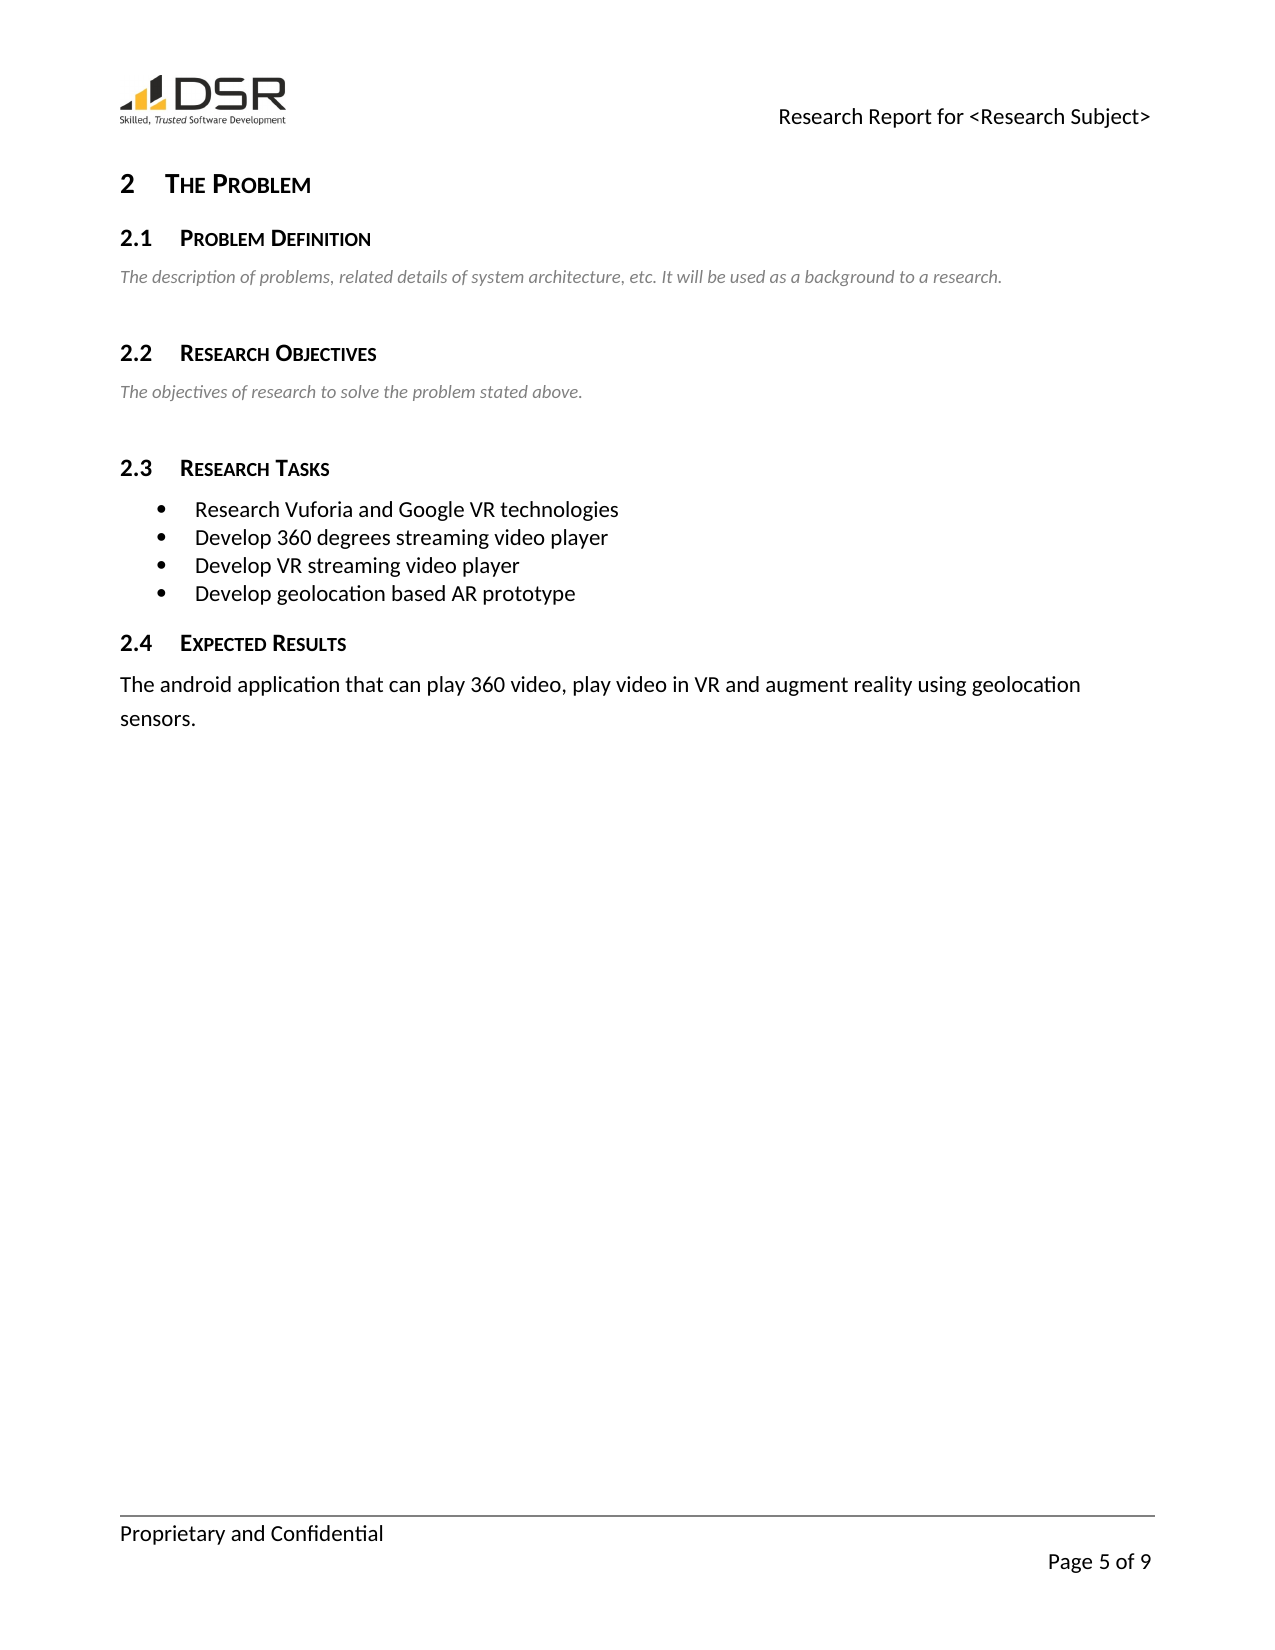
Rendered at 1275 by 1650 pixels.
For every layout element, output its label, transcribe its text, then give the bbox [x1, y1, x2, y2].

list Develop 360 degrees streaming video player [157, 523, 1155, 551]
list Research Vuforia and Google VR technologies [157, 495, 1155, 523]
subtitle Research Objectives [120, 337, 1155, 367]
subtitle The Problem [120, 166, 1155, 201]
subtitle Research Tasks [120, 452, 1155, 482]
subtitle Expected Results [120, 628, 1155, 658]
text The android application that can play 360 video, play video in VR and augment reality using geolocation sensors. [120, 671, 1155, 732]
list Develop VR streaming video player [157, 551, 1155, 579]
subtitle Problem Definition [120, 222, 1155, 253]
text The description of problems, related details of system architecture, etc. It will be used as a background to a research. [120, 265, 1155, 288]
text The objectives of research to solve the problem stated above. [120, 380, 1155, 403]
picture [120, 75, 286, 125]
list Develop geolocation based AR prototype [157, 579, 1155, 607]
